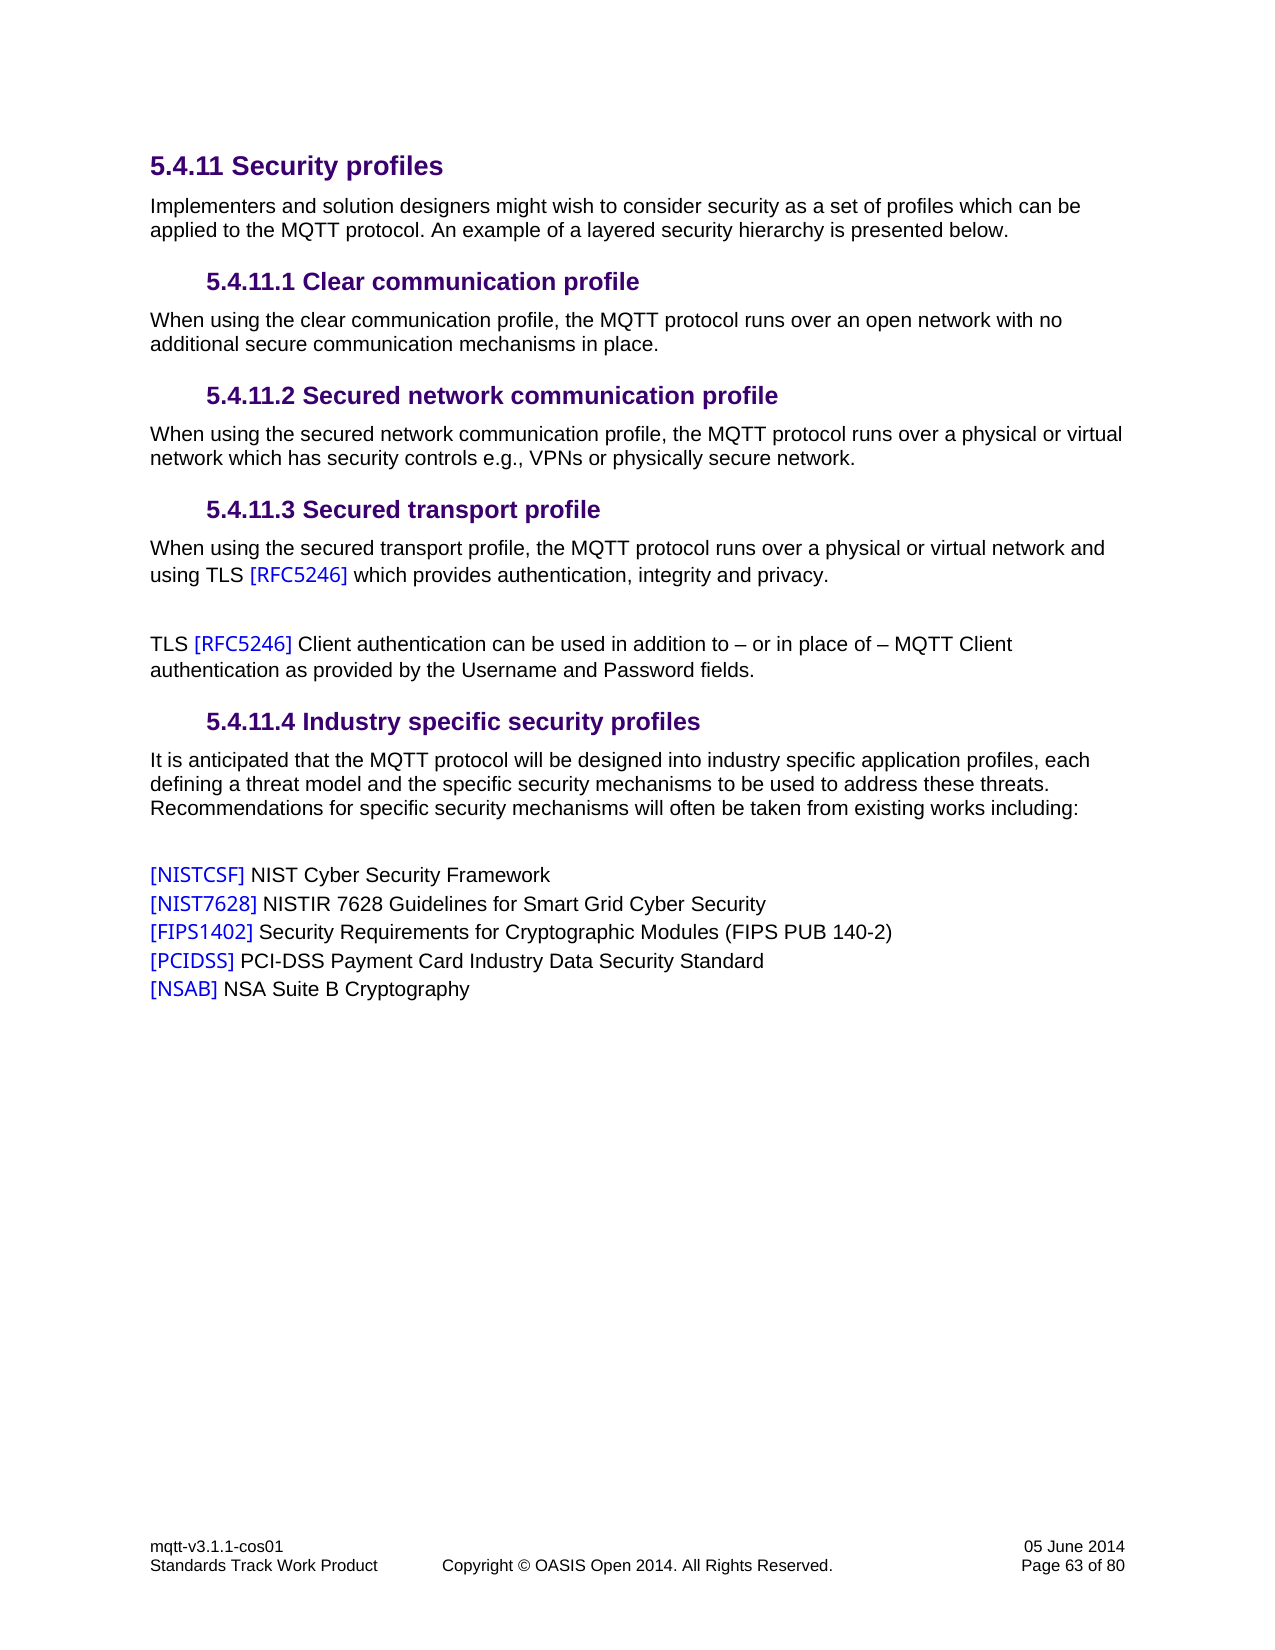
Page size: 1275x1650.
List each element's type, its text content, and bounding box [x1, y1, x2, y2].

subtitle Secured transport profile [206, 495, 1125, 524]
subtitle Security profiles [150, 150, 1125, 181]
subtitle Clear communication profile [206, 267, 1125, 295]
text Implementers and solution designers might wish to consider security as a set of profiles which can be applied to the MQTT protocol. An example of a layered security hierarchy is presented below. [150, 194, 1125, 242]
subtitle Industry specific security profiles [206, 707, 1125, 735]
text When using the secured transport profile, the MQTT protocol runs over a physical or virtual network and using TLS [RFC5246] which provides authentication, integrity and privacy. [150, 536, 1125, 589]
text It is anticipated that the MQTT protocol will be designed into industry specific application profiles, each defining a threat model and the specific security mechanisms to be used to address these threats. Recommendations for specific security mechanisms will often be taken from existing works including: [150, 748, 1125, 820]
text [NISTCSF] NIST Cyber Security Framework [NIST7628] NISTIR 7628 Guidelines for Smart Grid Cyber Security [FIPS1402] Security Requirements for Cryptographic Modules (FIPS PUB 140-2) [PCIDSS] PCI-DSS Payment Card Industry Data Security Standard [NSAB] NSA Suite B Cryptography [150, 860, 1125, 1003]
text When using the clear communication profile, the MQTT protocol runs over an open network with no additional secure communication mechanisms in place. [150, 308, 1125, 356]
text TLS [RFC5246] Client authentication can be used in addition to – or in place of – MQTT Client authentication as provided by the Username and Password fields. [150, 629, 1125, 682]
subtitle Secured network communication profile [206, 381, 1125, 409]
text When using the secured network communication profile, the MQTT protocol runs over a physical or virtual network which has security controls e.g., VPNs or physically secure network. [150, 422, 1125, 470]
